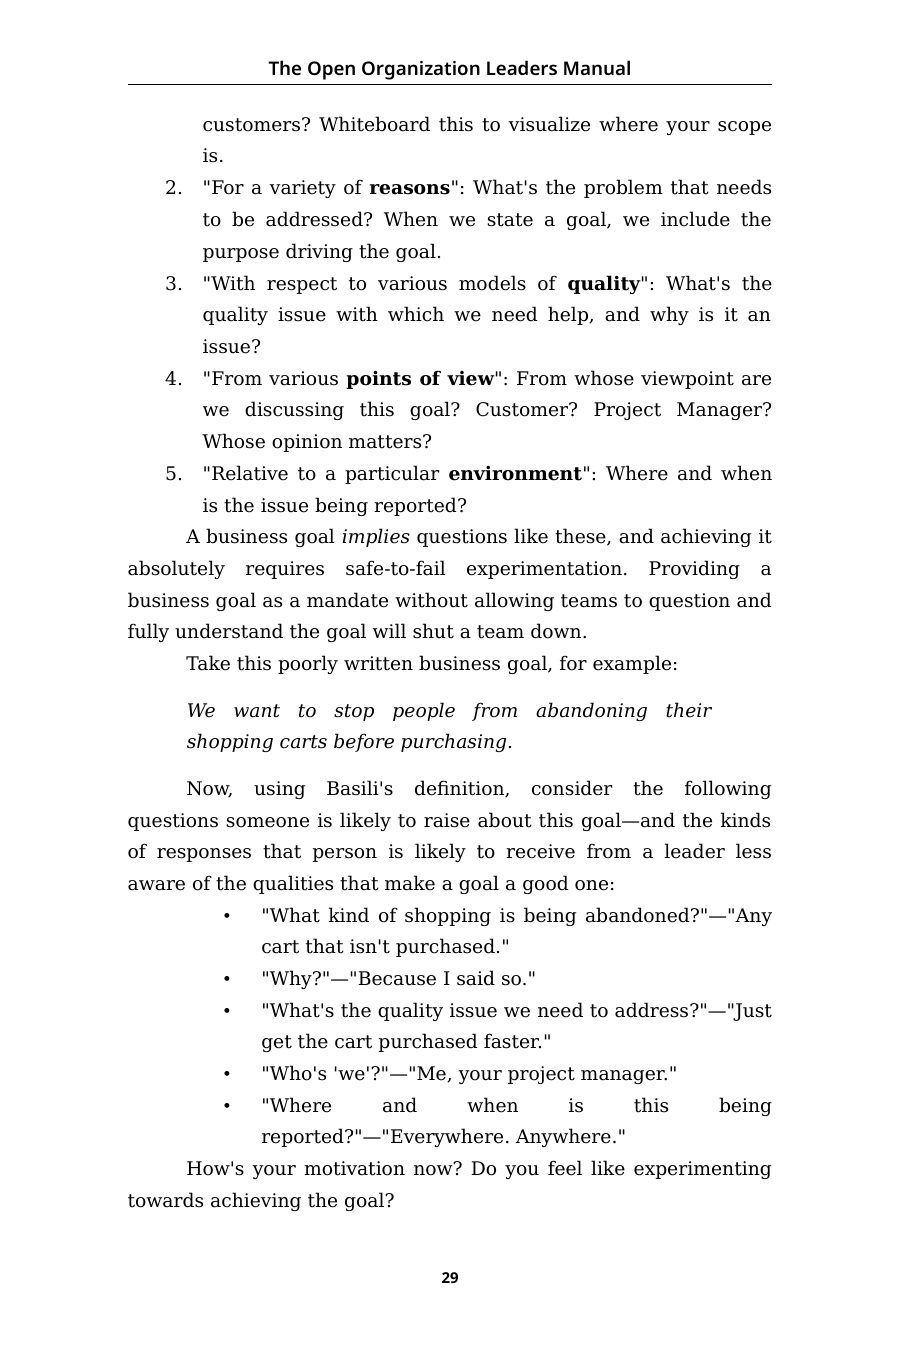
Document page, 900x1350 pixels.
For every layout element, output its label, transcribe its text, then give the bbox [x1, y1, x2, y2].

text We want to stop people from abandoning their shopping carts before purchasing. [187, 700, 713, 753]
list "Who's 'we'?"—"Me, your project manager." [223, 1063, 772, 1085]
list "For a variety of reasons": What's the problem that needs to be addressed? When we state a goal, we include the purpose driving the goal. [165, 177, 772, 263]
list "Why?"—"Because I said so." [223, 968, 772, 990]
text How's your motivation now? Do you feel like experimenting towards achieving the goal? [127, 1158, 772, 1212]
list "Where and when is this being reported?"—"Everywhere. Anywhere." [223, 1095, 772, 1148]
list "Relative to a particular environment": Where and when is the issue being reported? [165, 463, 772, 517]
text Now, using Basili's definition, consider the following questions someone is likely to raise about this goal—and the kinds of responses that person is likely to receive from a leader less aware of the qualities that make a goal a good one: [127, 778, 772, 895]
list "With respect to various models of quality": What's the quality issue with which we need help, and why is it an issue? [165, 272, 772, 358]
list "What kind of shopping is being abandoned?"—"Any cart that isn't purchased." [223, 905, 772, 958]
list customers? Whiteboard this to visualize where your scope is. [165, 114, 772, 167]
list "From various points of view": From whose viewpoint are we discussing this goal? Customer? Project Manager? Whose opinion matters? [165, 368, 772, 453]
list "What's the quality issue we need to address?"—"Just get the cart purchased faster." [223, 1000, 772, 1053]
text A business goal implies questions like these, and achieving it absolutely requires safe-to-fail experimentation. Providing a business goal as a mandate without allowing teams to question and fully understand the goal will shut a team down. [127, 526, 772, 643]
text Take this poorly written business goal, for example: [127, 653, 772, 675]
